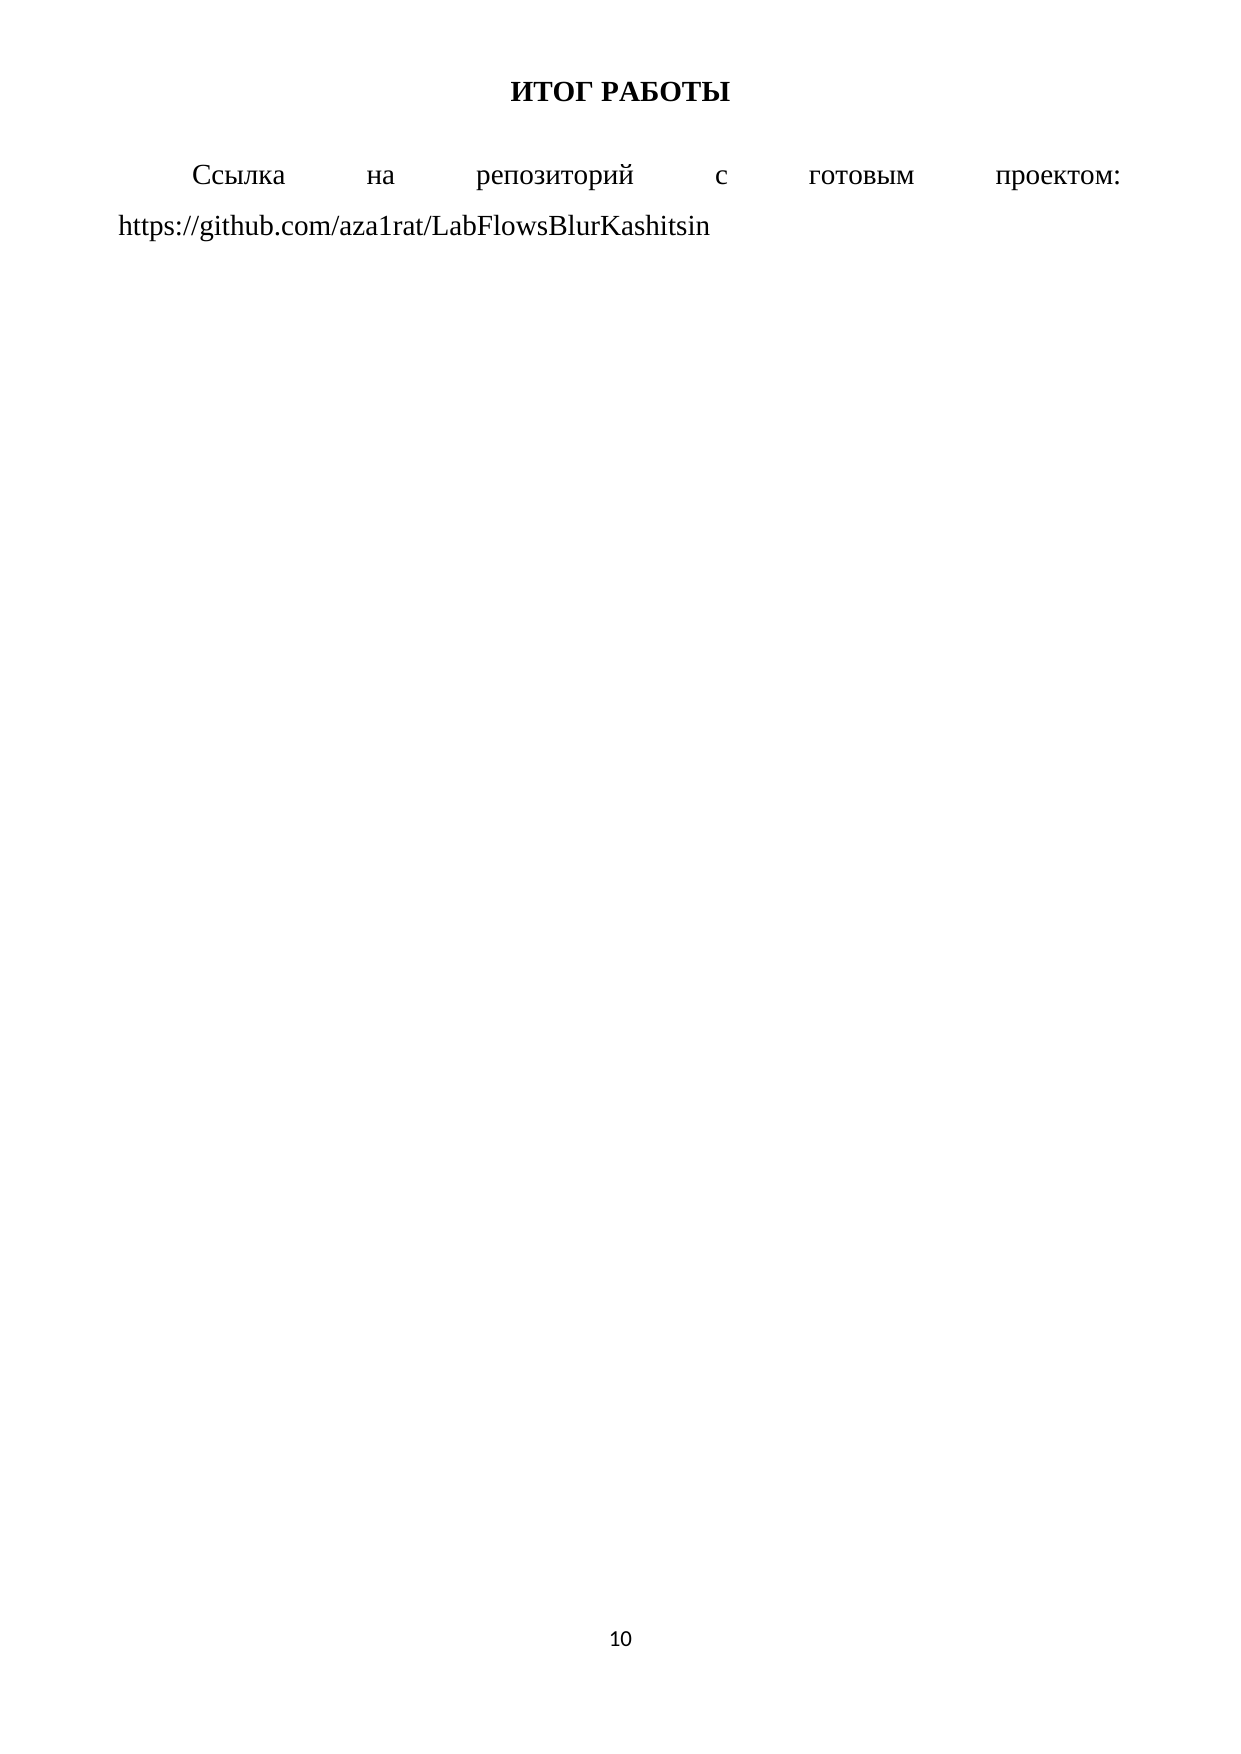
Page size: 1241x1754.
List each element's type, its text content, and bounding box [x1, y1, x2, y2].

text Ссылка на репозиторий с готовым проектом: https://github.com/aza1rat/LabFlowsBlurKashitsin [118, 157, 1122, 241]
subtitle ИТОГ РАБОТЫ [118, 74, 1122, 107]
